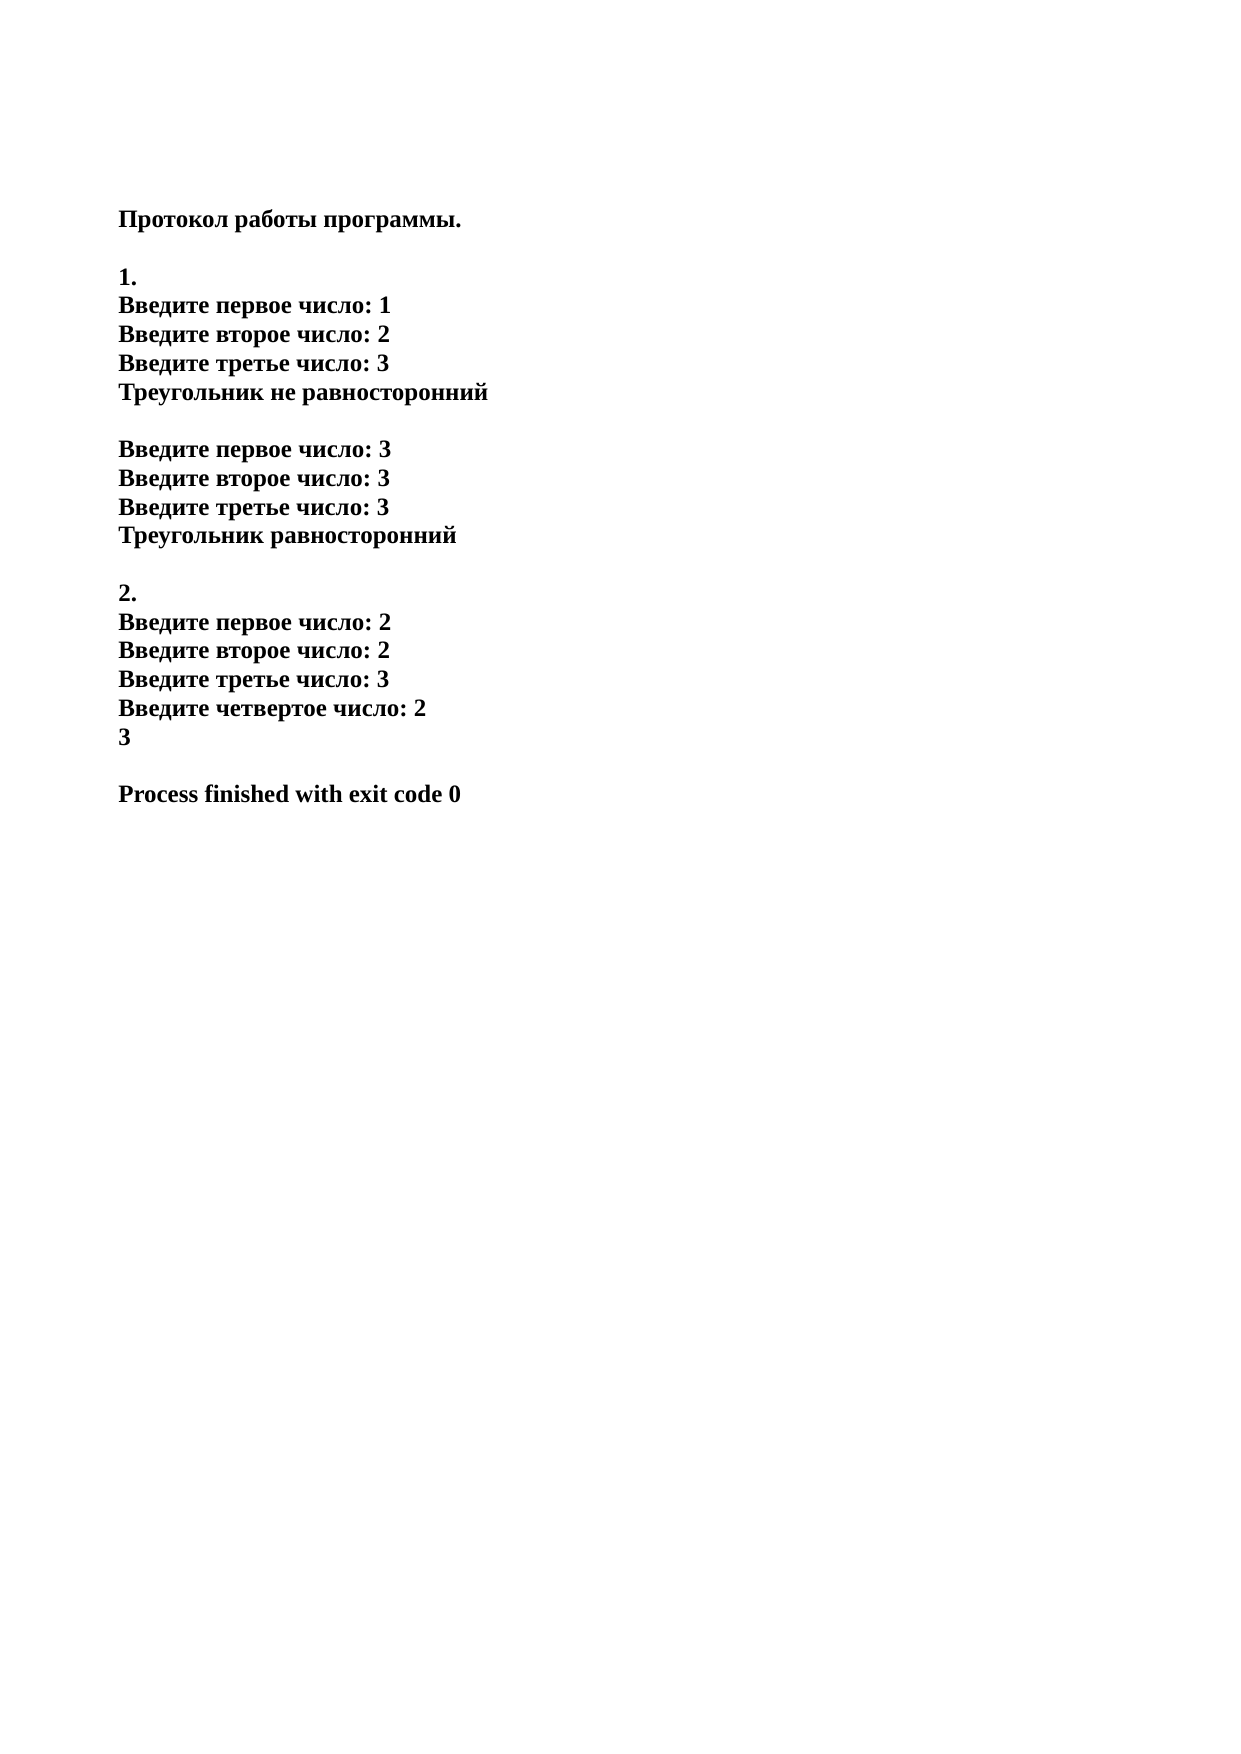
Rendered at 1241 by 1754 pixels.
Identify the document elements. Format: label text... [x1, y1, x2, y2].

text Введите первое число: 3 [118, 434, 1122, 463]
text Введите второе число: 2 [118, 319, 1122, 348]
text Треугольник равносторонний [118, 521, 1122, 549]
text Введите второе число: 3 [118, 463, 1122, 492]
text Введите второе число: 2 [118, 636, 1122, 664]
text Введите третье число: 3 [118, 664, 1122, 693]
text Введите третье число: 3 [118, 492, 1122, 521]
text 1. [118, 262, 1122, 291]
text Введите первое число: 1 [118, 291, 1122, 319]
text Введите первое число: 2 [118, 607, 1122, 636]
text Введите четвертое число: 2 [118, 693, 1122, 722]
text 2. [118, 578, 1122, 607]
text 3 [118, 722, 1122, 751]
text Протокол работы программы. [118, 204, 1122, 233]
text Process finished with exit code 0 [118, 779, 1122, 808]
text Треугольник не равносторонний [118, 377, 1122, 406]
text Введите третье число: 3 [118, 348, 1122, 377]
